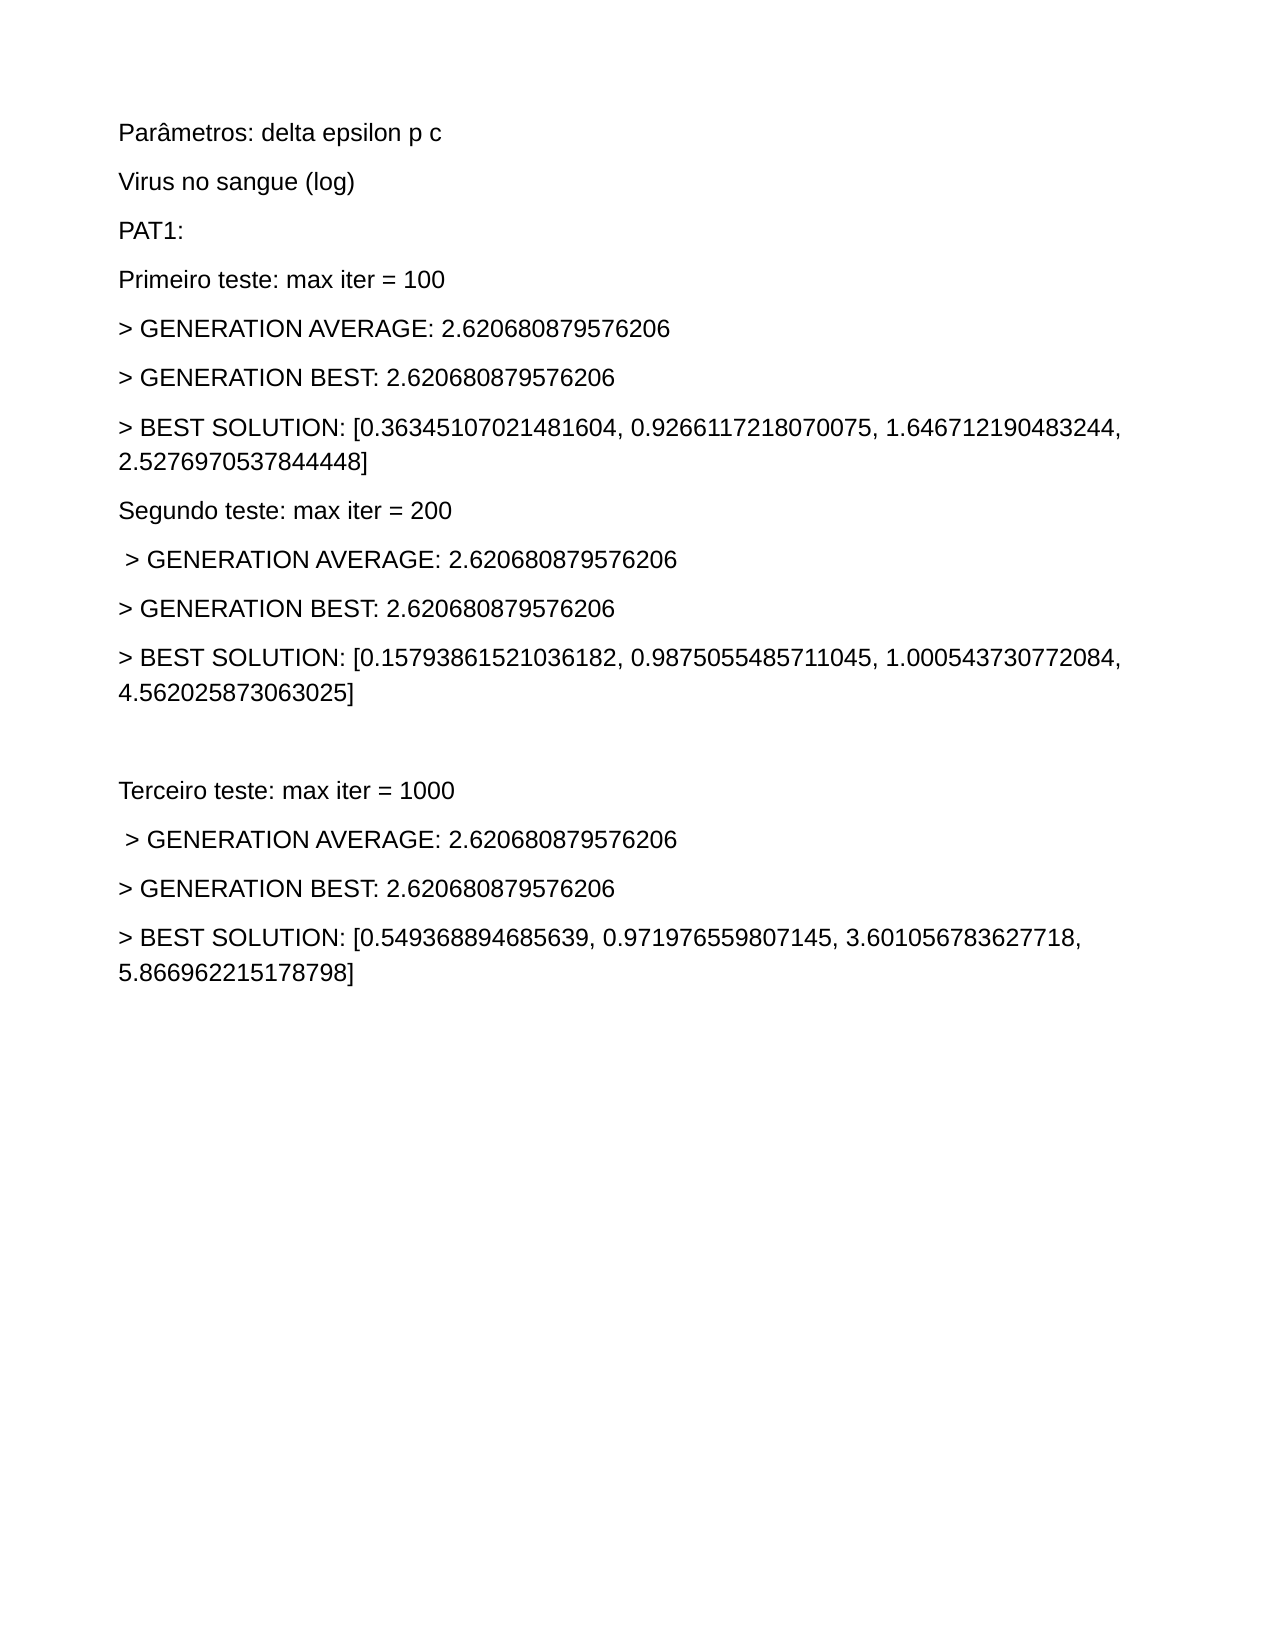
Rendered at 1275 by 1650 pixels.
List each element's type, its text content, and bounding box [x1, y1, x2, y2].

text > GENERATION AVERAGE: 2.620680879576206 [118, 314, 1157, 343]
text PAT1: [118, 216, 1157, 245]
text > GENERATION AVERAGE: 2.620680879576206 [118, 825, 1157, 854]
text > BEST SOLUTION: [0.36345107021481604, 0.9266117218070075, 1.646712190483244, 2.5276970537844448] [118, 412, 1157, 476]
text > GENERATION BEST: 2.620680879576206 [118, 363, 1157, 392]
text Segundo teste: max iter = 200 [118, 496, 1157, 525]
text > GENERATION BEST: 2.620680879576206 [118, 874, 1157, 903]
text > BEST SOLUTION: [0.15793861521036182, 0.9875055485711045, 1.000543730772084, 4.562025873063025] [118, 643, 1157, 706]
text Primeiro teste: max iter = 100 [118, 265, 1157, 294]
text Virus no sangue (log) [118, 167, 1157, 196]
text > BEST SOLUTION: [0.549368894685639, 0.971976559807145, 3.601056783627718, 5.866962215178798] [118, 923, 1157, 986]
text > GENERATION BEST: 2.620680879576206 [118, 594, 1157, 623]
text Terceiro teste: max iter = 1000 [118, 776, 1157, 804]
text Parâmetros: delta epsilon p c [118, 118, 1157, 147]
text > GENERATION AVERAGE: 2.620680879576206 [118, 545, 1157, 574]
